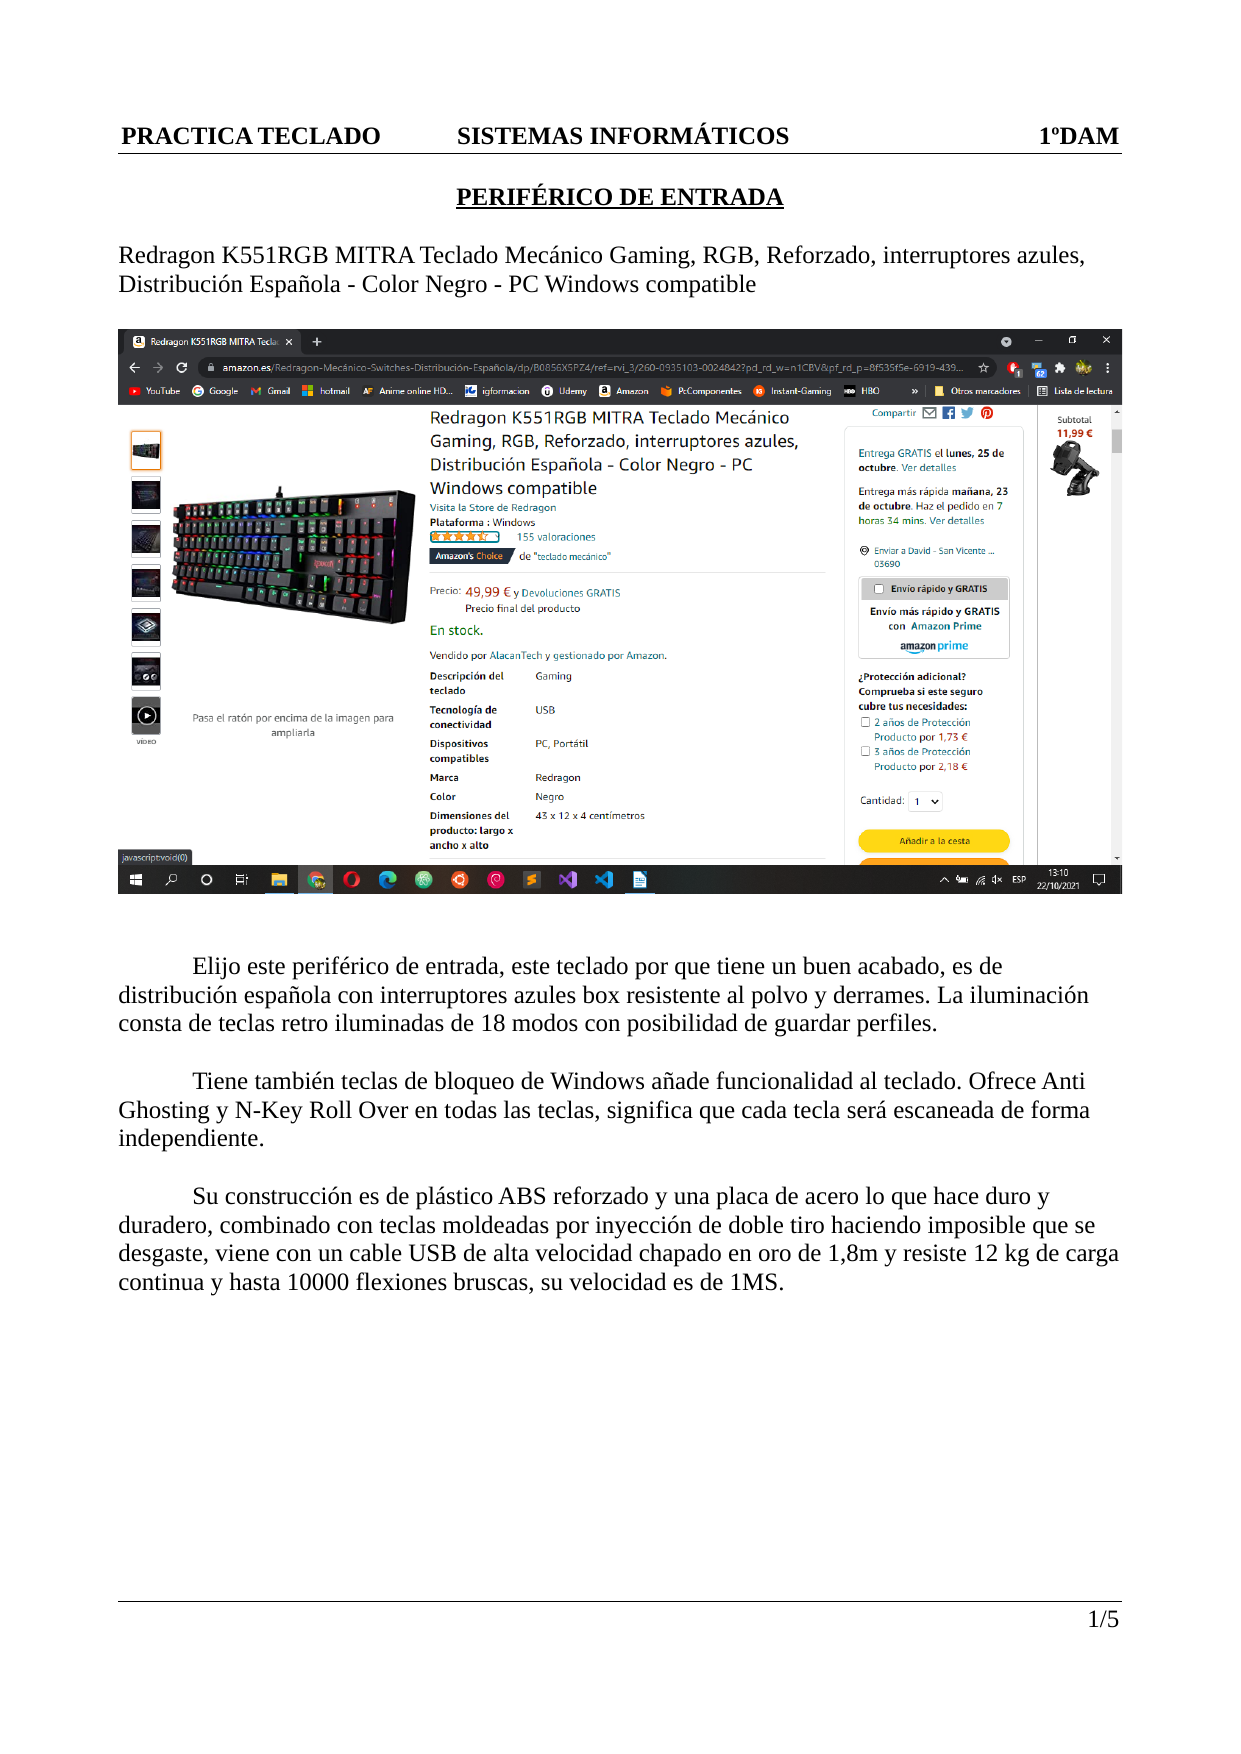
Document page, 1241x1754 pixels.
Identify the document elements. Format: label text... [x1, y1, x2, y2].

text Su construcción es de plástico ABS reforzado y una placa de acero lo que hace duro y duradero, combinado con teclas moldeadas por inyección de doble tiro haciendo imposible que se desgaste, viene con un cable USB de alta velocidad chapado en oro de 1,8m y resiste 12 kg de carga continua y hasta 10000 flexiones bruscas, su velocidad es de 1MS. [118, 1181, 1122, 1296]
text Tiene también teclas de bloqueo de Windows añade funcionalidad al teclado. Ofrece Anti Ghosting y N-Key Roll Over en todas las teclas, significa que cada tecla será escaneada de forma independiente. [118, 1066, 1122, 1152]
text Elijo este periférico de entrada, este teclado por que tiene un buen acabado, es de distribución española con interruptores azules box resistente al polvo y derrames. La iluminación consta de teclas retro iluminadas de 18 modos con posibilidad de guardar perfiles. [118, 951, 1122, 1037]
picture [118, 329, 1123, 894]
text Redragon K551RGB MITRA Teclado Mecánico Gaming, RGB, Reforzado, interruptores azules, Distribución Española - Color Negro - PC Windows compatible [118, 240, 1122, 297]
text PERIFÉRICO DE ENTRADA [118, 182, 1122, 211]
